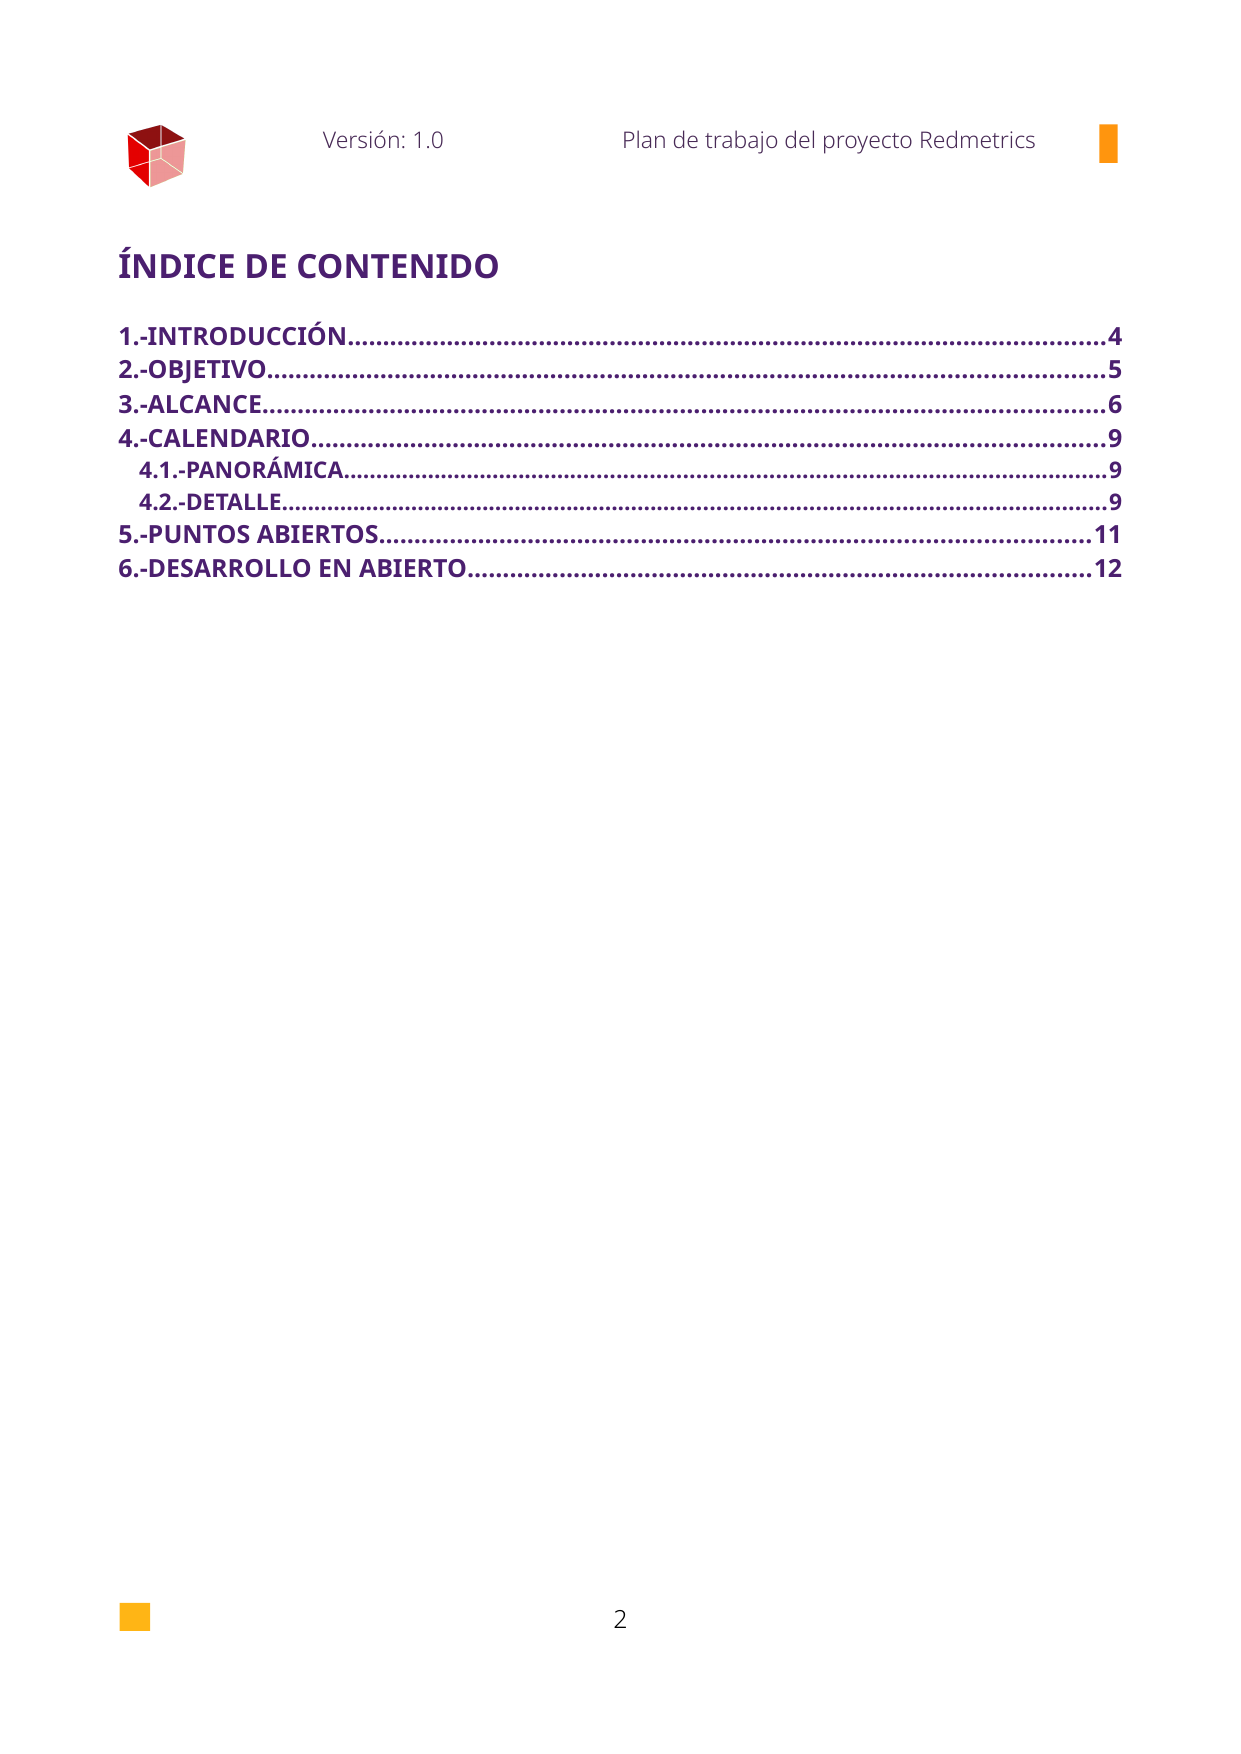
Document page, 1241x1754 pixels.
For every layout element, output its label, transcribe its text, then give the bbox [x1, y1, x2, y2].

text 4.-Calendario 9 [118, 420, 1122, 454]
text 1.-Introducción 4 [118, 318, 1122, 352]
text 6.-Desarrollo en abierto 12 [118, 551, 1122, 585]
picture [123, 123, 189, 189]
text 4.1.-Panorámica 9 [139, 454, 1122, 486]
text 2.-Objetivo 5 [118, 352, 1122, 386]
text 4.2.-Detalle 9 [139, 486, 1122, 517]
text 3.-Alcance 6 [118, 386, 1122, 420]
subtitle Índice de contenido [118, 243, 1122, 288]
text 5.-Puntos abiertos 11 [118, 517, 1122, 551]
